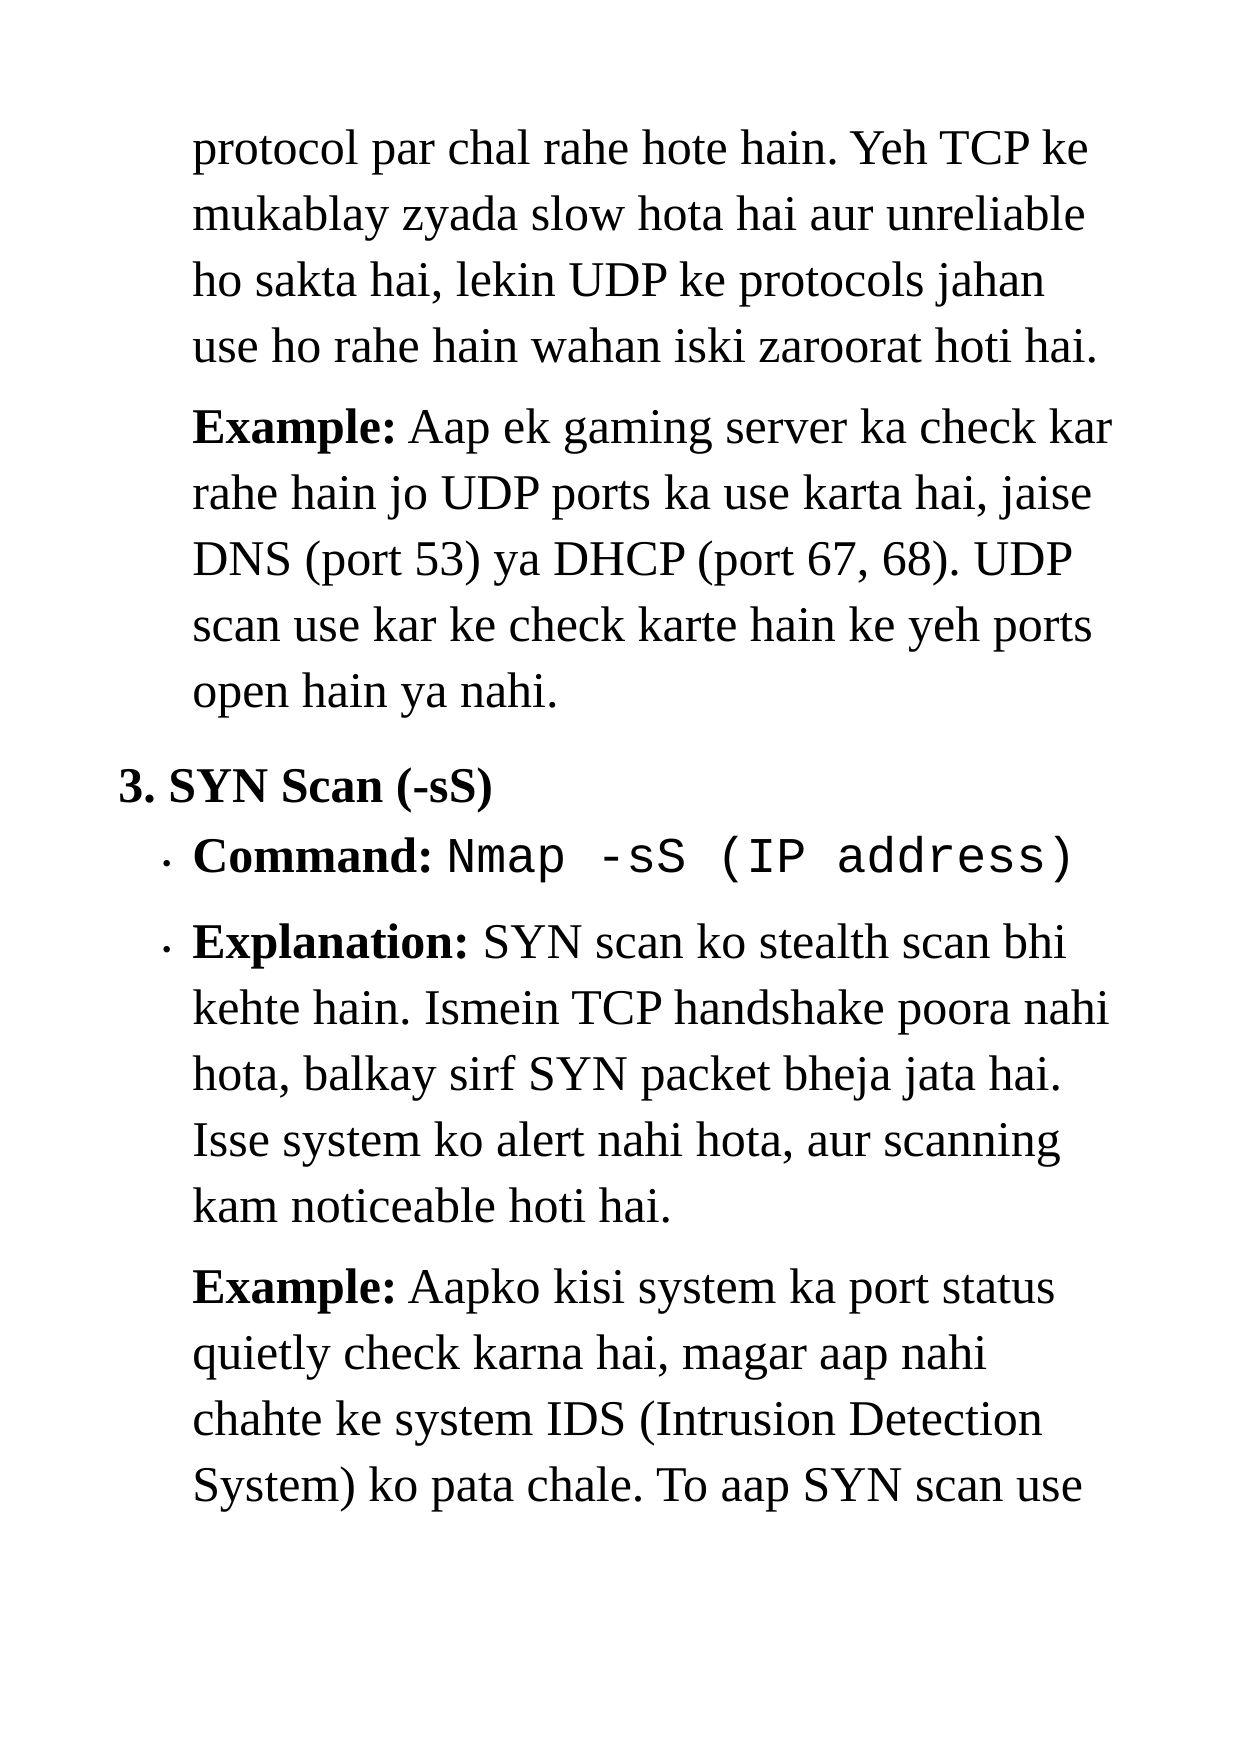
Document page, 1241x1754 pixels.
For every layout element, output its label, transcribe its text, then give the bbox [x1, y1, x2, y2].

list Explanation: SYN scan ko stealth scan bhi kehte hain. Ismein TCP handshake poora nahi hota, balkay sirf SYN packet bheja jata hai. Isse system ko alert nahi hota, aur scanning kam noticeable hoti hai. [162, 912, 1122, 1233]
list Command: Nmap -sS (IP address) [162, 826, 1122, 888]
list Example: Aapko kisi system ka port status quietly check karna hai, magar aap nahi chahte ke system IDS (Intrusion Detection System) ko pata chale. To aap SYN scan use [162, 1256, 1122, 1512]
subtitle 3. SYN Scan (-sS) [118, 756, 1122, 814]
list protocol par chal rahe hote hain. Yeh TCP ke mukablay zyada slow hota hai aur unreliable ho sakta hai, lekin UDP ke protocols jahan use ho rahe hain wahan iski zaroorat hoti hai. [162, 118, 1122, 374]
list Example: Aap ek gaming server ka check kar rahe hain jo UDP ports ka use karta hai, jaise DNS (port 53) ya DHCP (port 67, 68). UDP scan use kar ke check karte hain ke yeh ports open hain ya nahi. [162, 397, 1122, 718]
